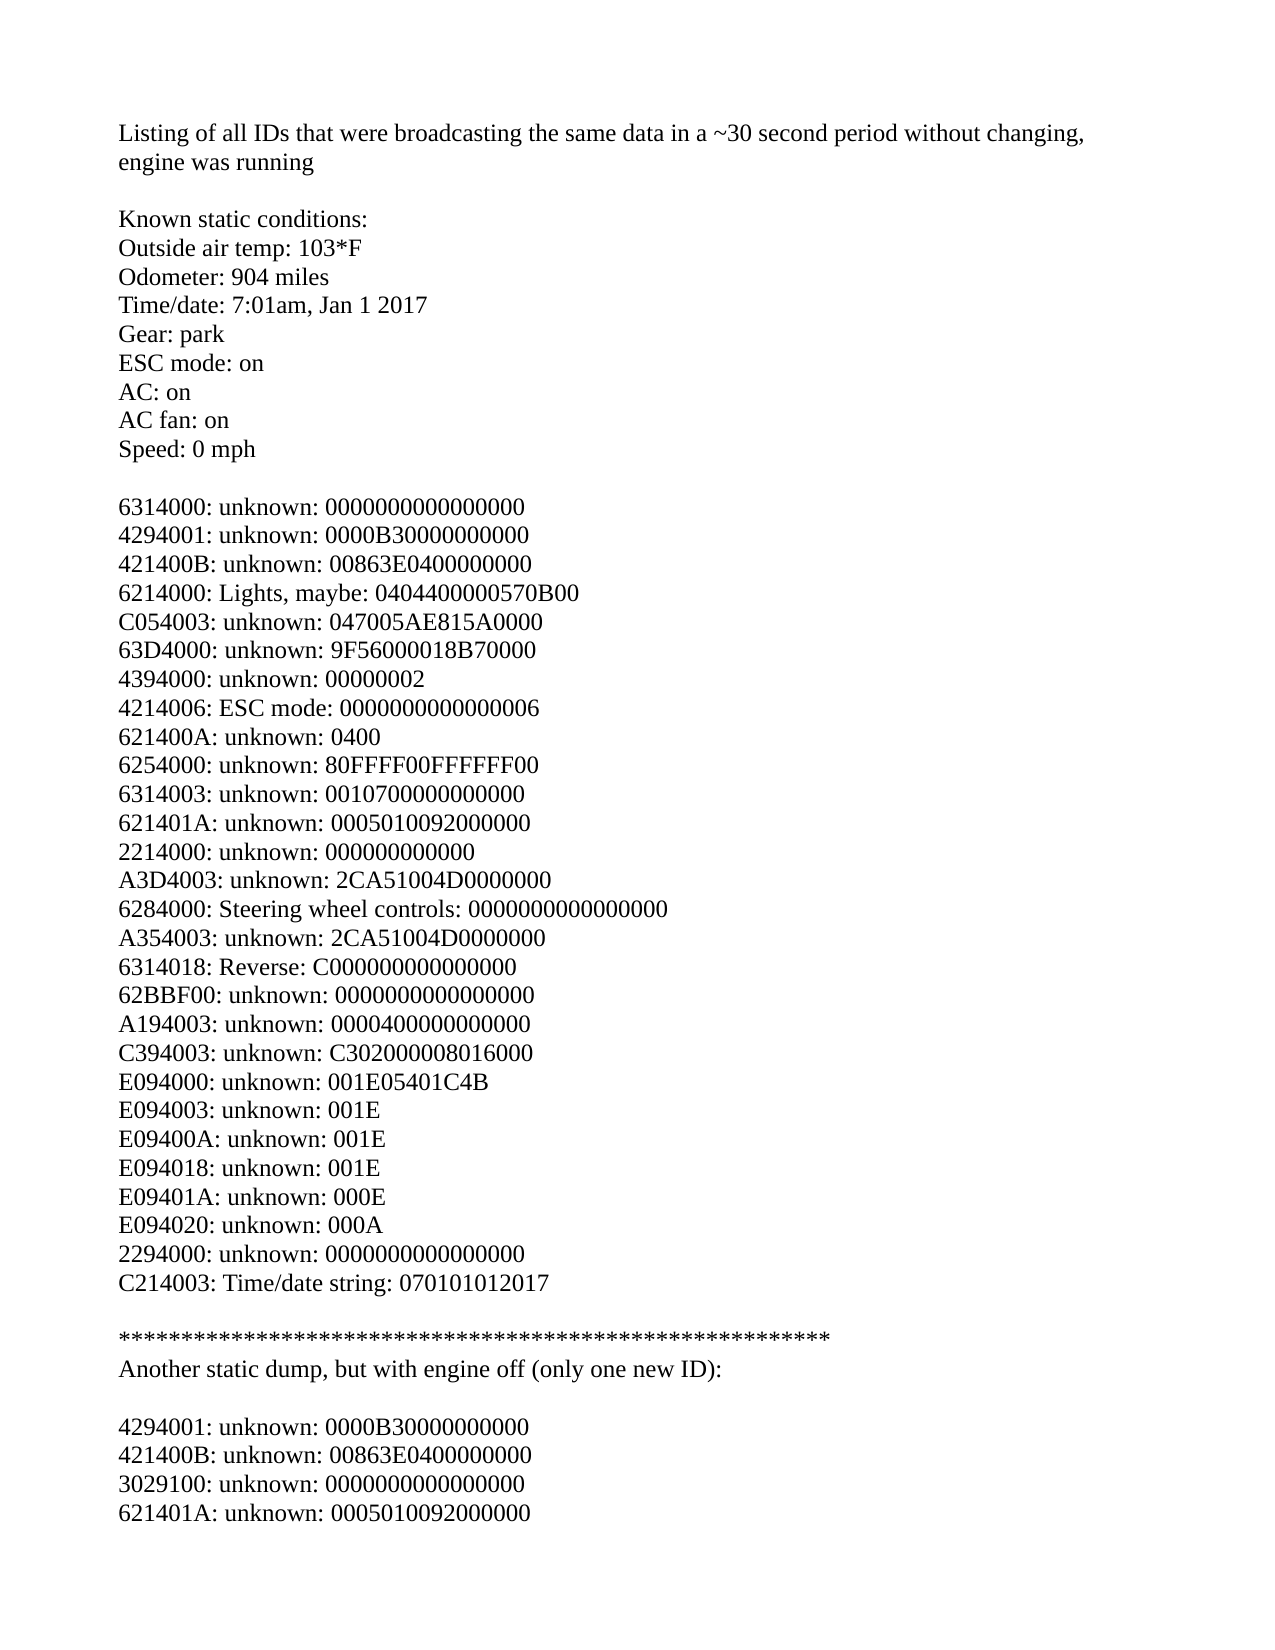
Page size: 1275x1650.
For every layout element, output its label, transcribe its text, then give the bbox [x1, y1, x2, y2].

text Outside air temp: 103*F [118, 233, 1157, 262]
text ESC mode: on [118, 348, 1157, 377]
text 621401A: unknown: 0005010092000000 [118, 808, 1157, 837]
text 421400B: unknown: 00863E0400000000 [118, 1441, 1157, 1469]
text Time/date: 7:01am, Jan 1 2017 [118, 291, 1157, 319]
text 63D4000: unknown: 9F56000018B70000 [118, 636, 1157, 664]
text 421400B: unknown: 00863E0400000000 [118, 549, 1157, 578]
text 621400A: unknown: 0400 [118, 722, 1157, 751]
text E094018: unknown: 001E [118, 1153, 1157, 1182]
text 6254000: unknown: 80FFFF00FFFFFF00 [118, 751, 1157, 779]
text 6314000: unknown: 0000000000000000 [118, 492, 1157, 521]
text 2294000: unknown: 0000000000000000 [118, 1239, 1157, 1268]
text 4214006: ESC mode: 0000000000000006 [118, 693, 1157, 722]
text Known static conditions: [118, 204, 1157, 233]
text Speed: 0 mph [118, 434, 1157, 463]
text 3029100: unknown: 0000000000000000 [118, 1469, 1157, 1498]
text A354003: unknown: 2CA51004D0000000 [118, 923, 1157, 952]
text 6314003: unknown: 0010700000000000 [118, 779, 1157, 808]
text E094003: unknown: 001E [118, 1096, 1157, 1124]
text 62BBF00: unknown: 0000000000000000 [118, 981, 1157, 1009]
text E09400A: unknown: 001E [118, 1124, 1157, 1153]
text E094020: unknown: 000A [118, 1211, 1157, 1239]
text Another static dump, but with engine off (only one new ID): [118, 1354, 1157, 1383]
text C394003: unknown: C302000008016000 [118, 1038, 1157, 1067]
text E09401A: unknown: 000E [118, 1182, 1157, 1211]
text 6314018: Reverse: C000000000000000 [118, 952, 1157, 981]
text AC: on [118, 377, 1157, 406]
text 6214000: Lights, maybe: 0404400000570B00 [118, 578, 1157, 607]
text Odometer: 904 miles [118, 262, 1157, 291]
text C054003: unknown: 047005AE815A0000 [118, 607, 1157, 636]
text 6284000: Steering wheel controls: 0000000000000000 [118, 894, 1157, 923]
text AC fan: on [118, 406, 1157, 434]
text C214003: Time/date string: 070101012017 [118, 1268, 1157, 1297]
text 621401A: unknown: 0005010092000000 [118, 1498, 1157, 1527]
text 4394000: unknown: 00000002 [118, 664, 1157, 693]
text E094000: unknown: 001E05401C4B [118, 1067, 1157, 1096]
text A194003: unknown: 0000400000000000 [118, 1009, 1157, 1038]
text Listing of all IDs that were broadcasting the same data in a ~30 second period without changing, engine was running [118, 118, 1157, 176]
text ********************************************************* [118, 1326, 1157, 1354]
text 4294001: unknown: 0000B30000000000 [118, 1412, 1157, 1441]
text 2214000: unknown: 000000000000 [118, 837, 1157, 866]
text Gear: park [118, 319, 1157, 348]
text A3D4003: unknown: 2CA51004D0000000 [118, 866, 1157, 894]
text 4294001: unknown: 0000B30000000000 [118, 521, 1157, 549]
